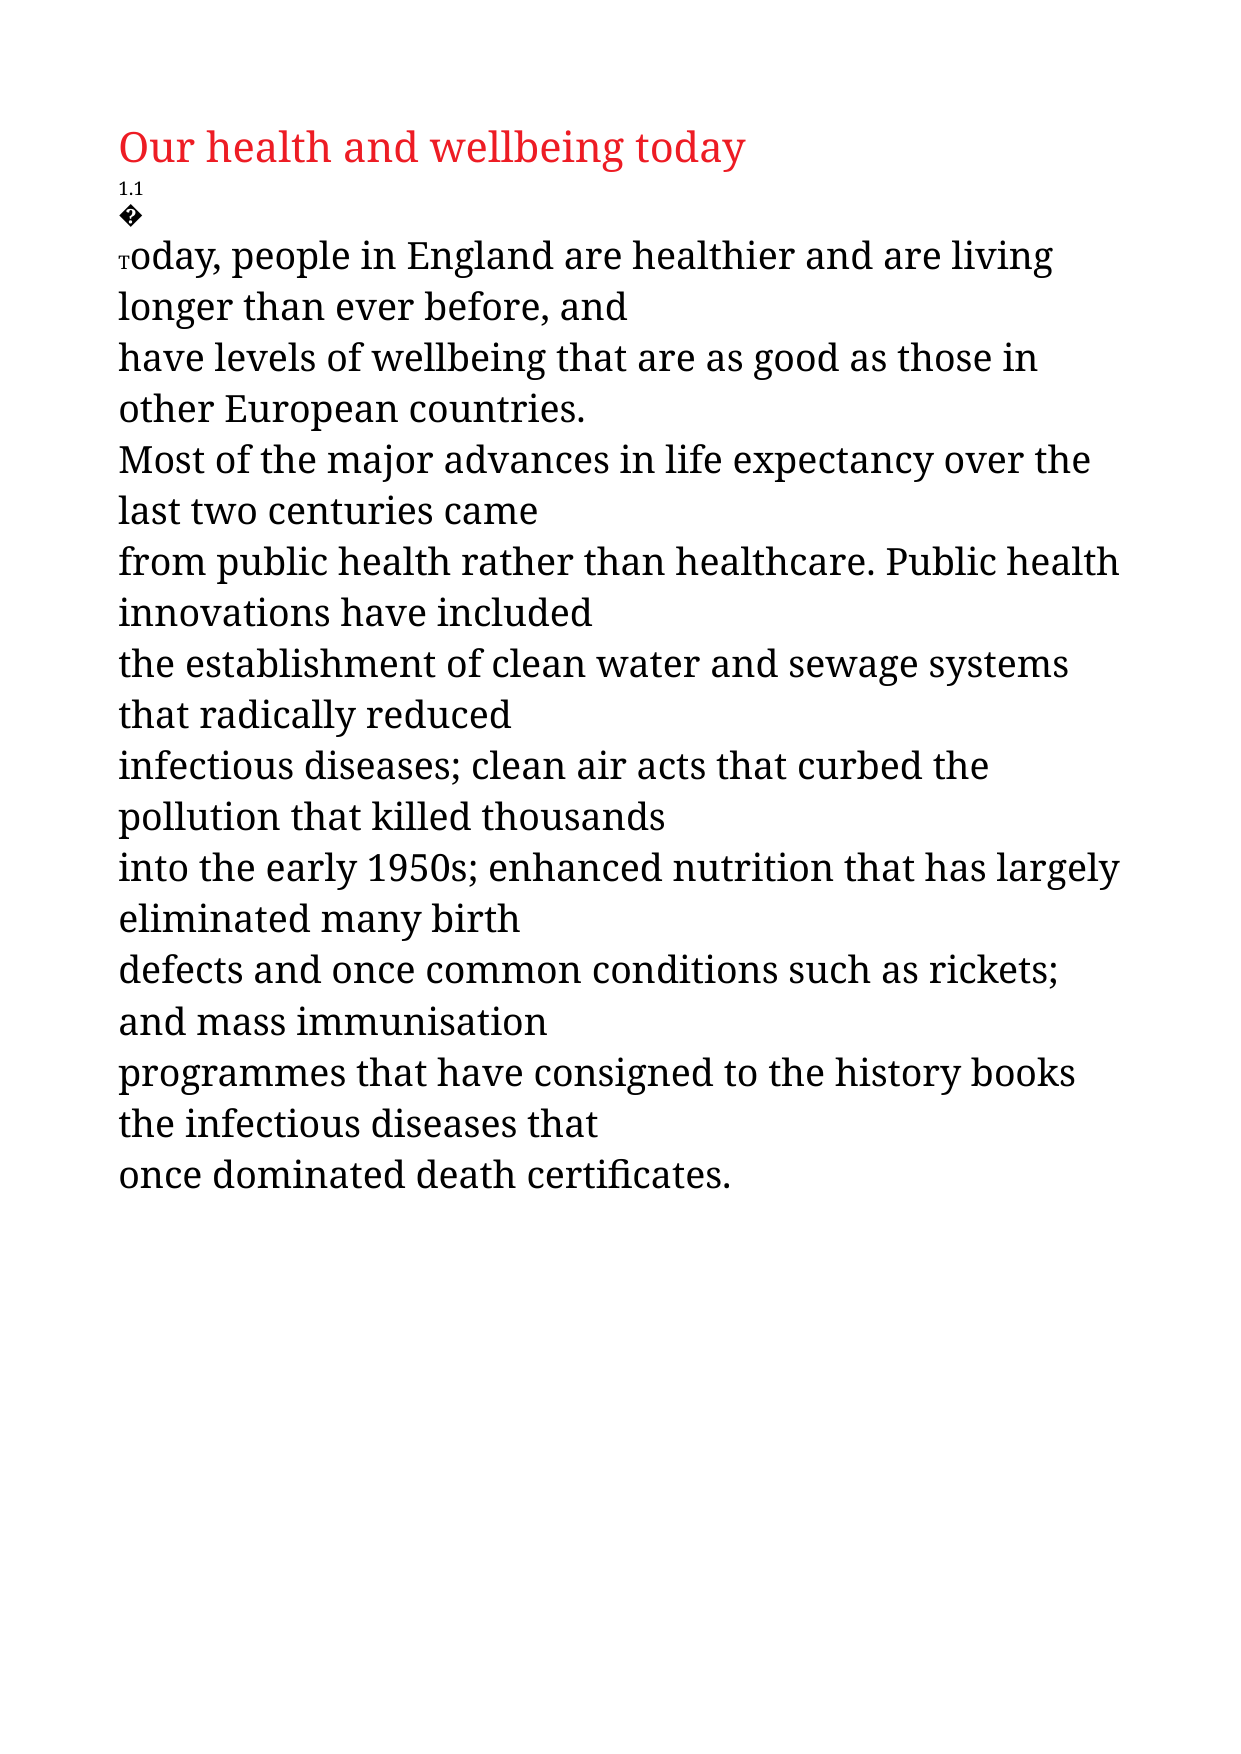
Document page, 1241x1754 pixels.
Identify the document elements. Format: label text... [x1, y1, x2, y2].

text Most of the major advances in life expectancy over the last two centuries came [118, 433, 1122, 535]
text the establishment of clean water and sewage systems that radically reduced [118, 637, 1122, 739]
text Our health and wellbeing today [118, 118, 1122, 175]
text into the early 1950s; enhanced nutrition that has largely eliminated many birth [118, 842, 1122, 944]
text defects and once common conditions such as rickets; and mass immunisation [118, 944, 1122, 1046]
text programmes that have consigned to the history books the infectious diseases that [118, 1046, 1122, 1148]
text 1.1 [118, 175, 1122, 200]
text infectious diseases; clean air acts that curbed the pollution that killed thousands [118, 739, 1122, 842]
text � [118, 200, 1122, 229]
text from public health rather than healthcare. Public health innovations have included [118, 535, 1122, 637]
text have levels of wellbeing that are as good as those in other European countries. [118, 331, 1122, 433]
text once dominated death certificates. [118, 1148, 1122, 1199]
text Today, people in England are healthier and are living longer than ever before, and [118, 229, 1122, 331]
